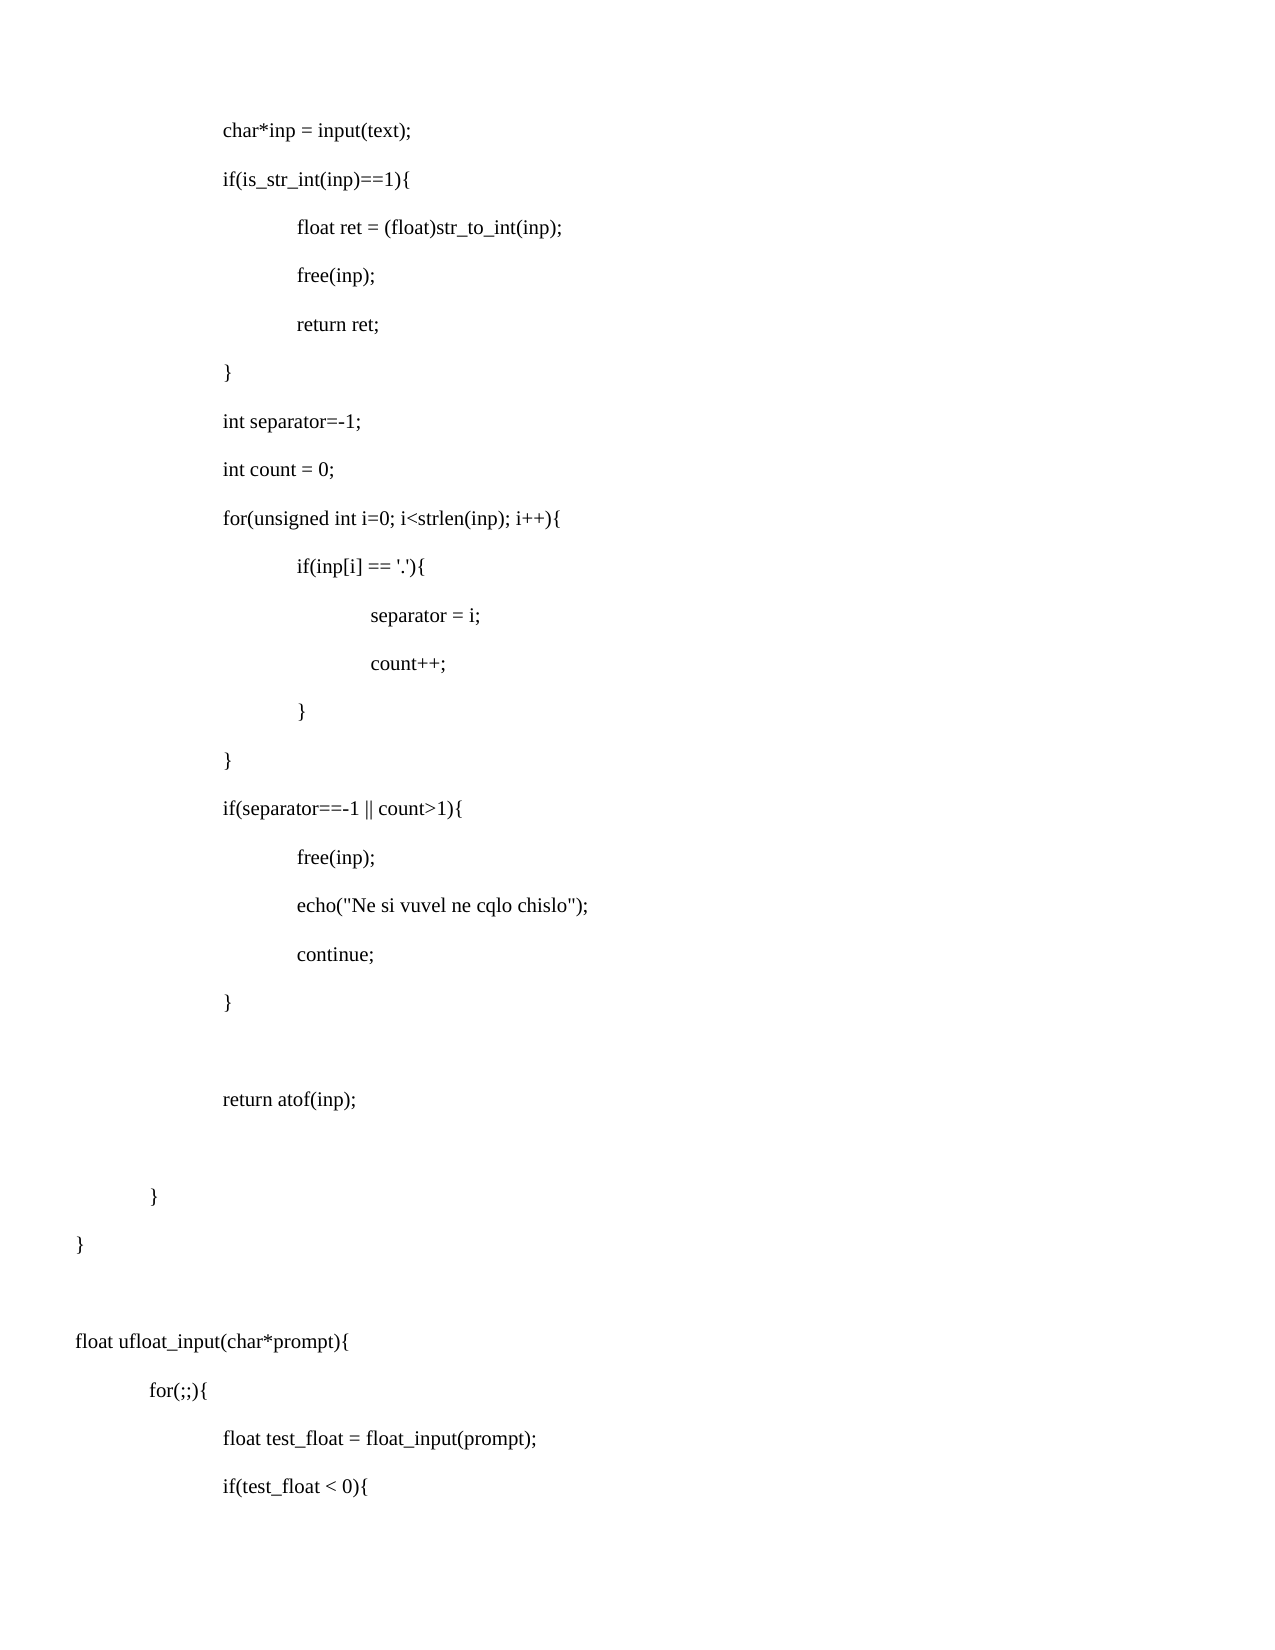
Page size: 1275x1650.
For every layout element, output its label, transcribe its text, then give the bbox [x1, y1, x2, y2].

text } [75, 1184, 1209, 1208]
text } [75, 360, 1209, 384]
text float test_float = float_input(prompt); [75, 1426, 1209, 1450]
text float ufloat_input(char*prompt){ [75, 1329, 1209, 1353]
text } [75, 748, 1209, 772]
text if(test_float < 0){ [75, 1474, 1209, 1498]
text int separator=-1; [75, 409, 1209, 433]
text if(separator==-1 || count>1){ [75, 796, 1209, 820]
text separator = i; [75, 602, 1209, 627]
text continue; [75, 942, 1209, 966]
text for(unsigned int i=0; i<strlen(inp); i++){ [75, 506, 1209, 530]
text free(inp); [75, 263, 1209, 287]
text char*inp = input(text); [75, 118, 1209, 142]
text echo("Ne si vuvel ne cqlo chislo"); [75, 893, 1209, 917]
text if(inp[i] == '.'){ [75, 554, 1209, 578]
text return ret; [75, 312, 1209, 336]
text int count = 0; [75, 457, 1209, 481]
text } [75, 699, 1209, 723]
text count++; [75, 651, 1209, 675]
text return atof(inp); [75, 1087, 1209, 1111]
text if(is_str_int(inp)==1){ [75, 167, 1209, 191]
text free(inp); [75, 845, 1209, 869]
text for(;;){ [75, 1377, 1209, 1402]
text } [75, 1232, 1209, 1256]
text } [75, 990, 1209, 1014]
text float ret = (float)str_to_int(inp); [75, 215, 1209, 239]
